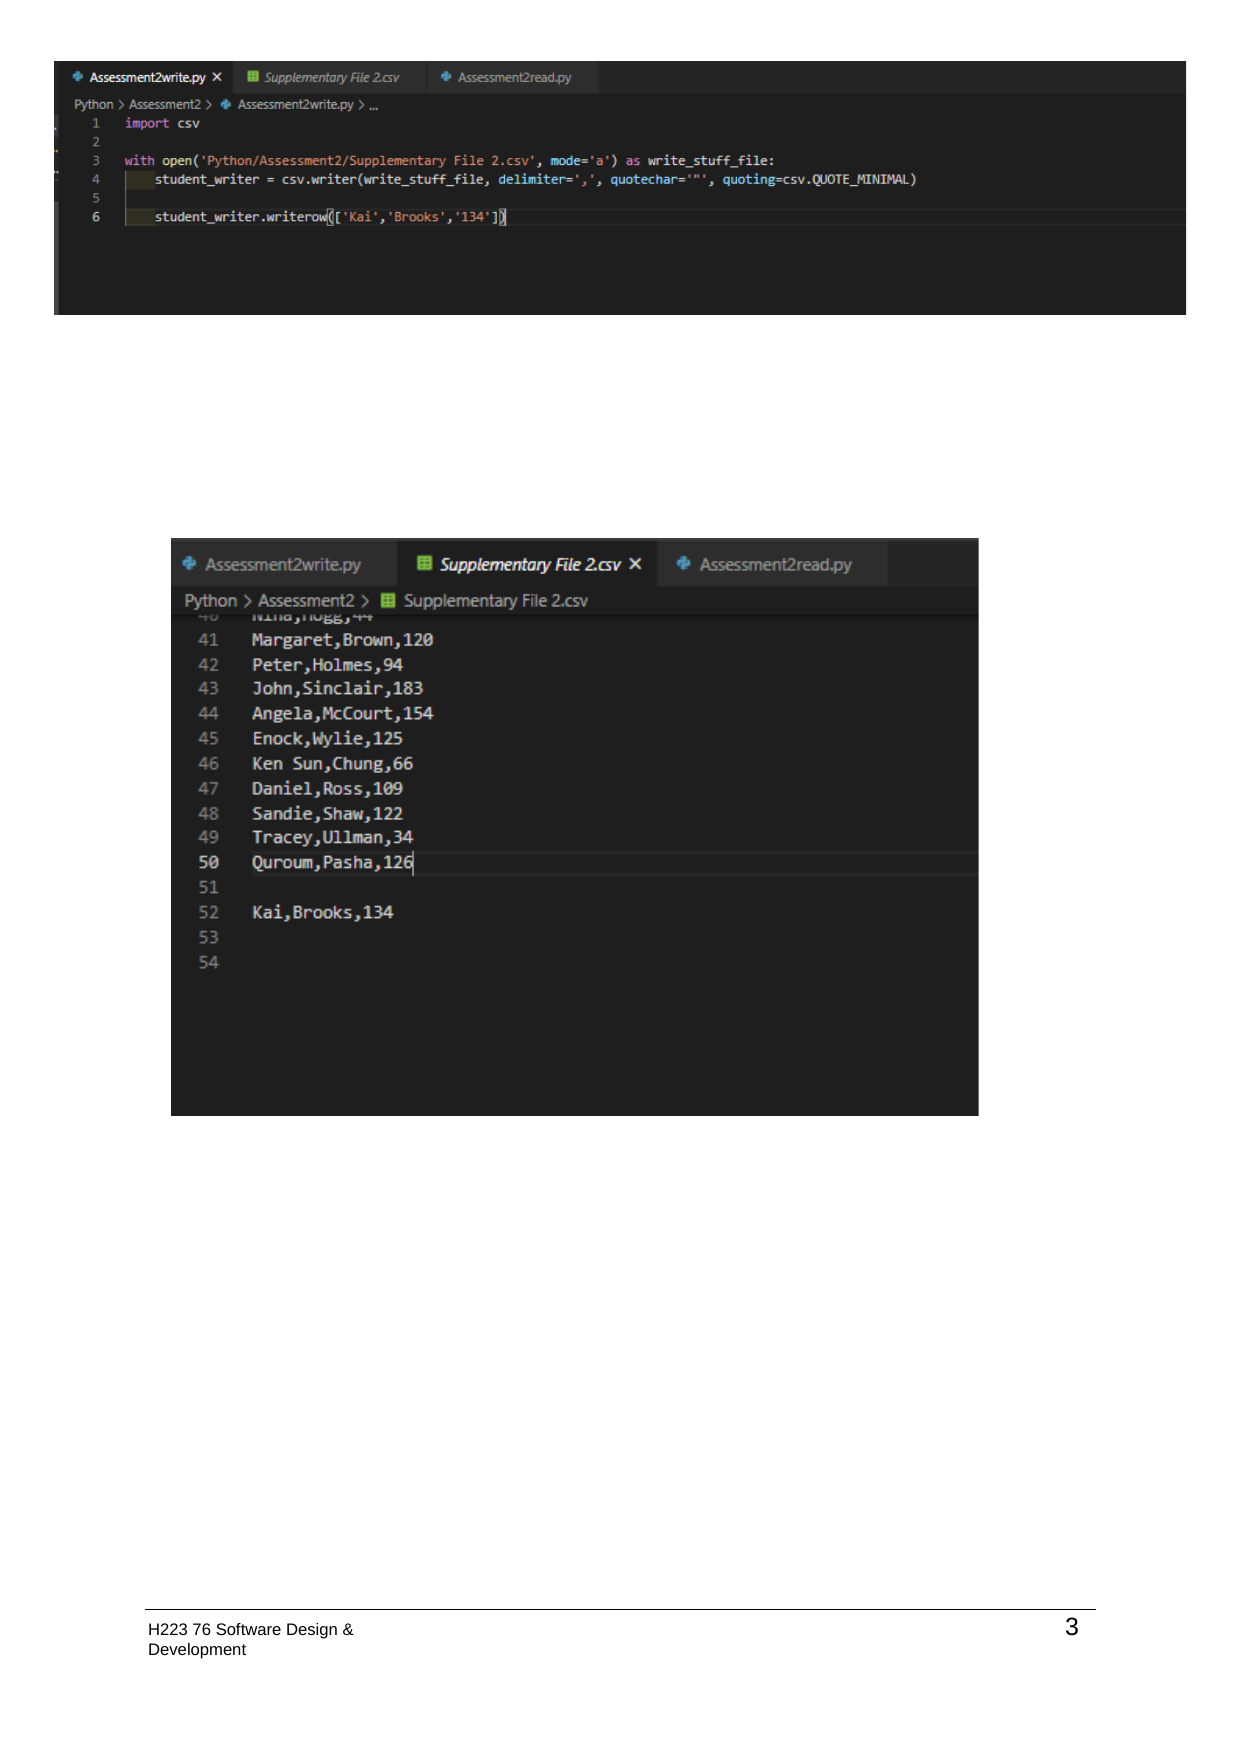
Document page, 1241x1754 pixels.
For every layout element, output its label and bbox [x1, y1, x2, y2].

picture [171, 538, 979, 1116]
picture [54, 61, 1187, 315]
